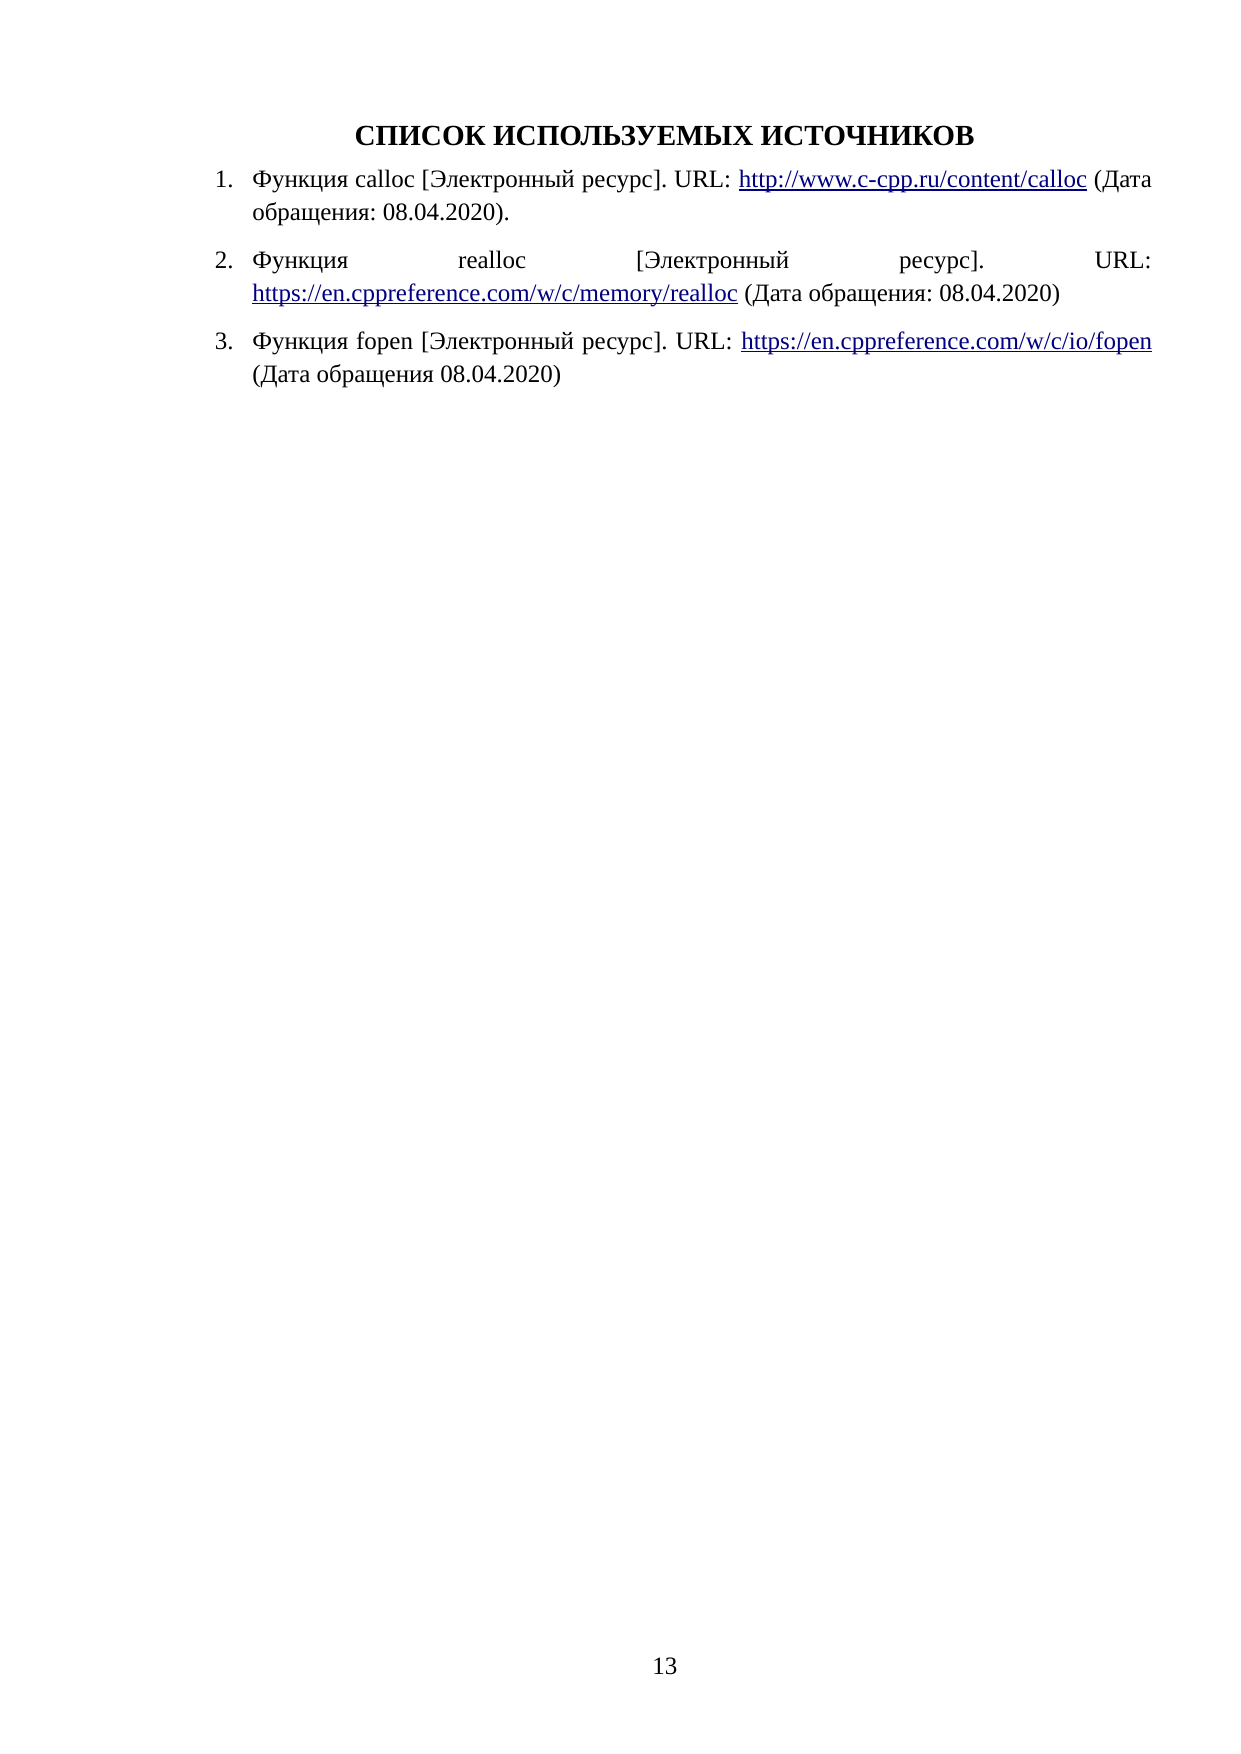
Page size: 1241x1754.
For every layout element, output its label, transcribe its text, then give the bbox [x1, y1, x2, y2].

list Функция realloc [Электронный ресурс]. URL: https://en.cppreference.com/w/c/memory/realloc (Дата обращения: 08.04.2020) [214, 245, 1152, 307]
subtitle Список используемых источников [177, 118, 1152, 152]
list Функция calloc [Электронный ресурс]. URL: http://www.c-cpp.ru/content/calloc (Дата обращения: 08.04.2020). [214, 164, 1152, 226]
list Функция fopen [Электронный ресурс]. URL: https://en.cppreference.com/w/c/io/fopen (Дата обращения 08.04.2020) [214, 326, 1152, 387]
